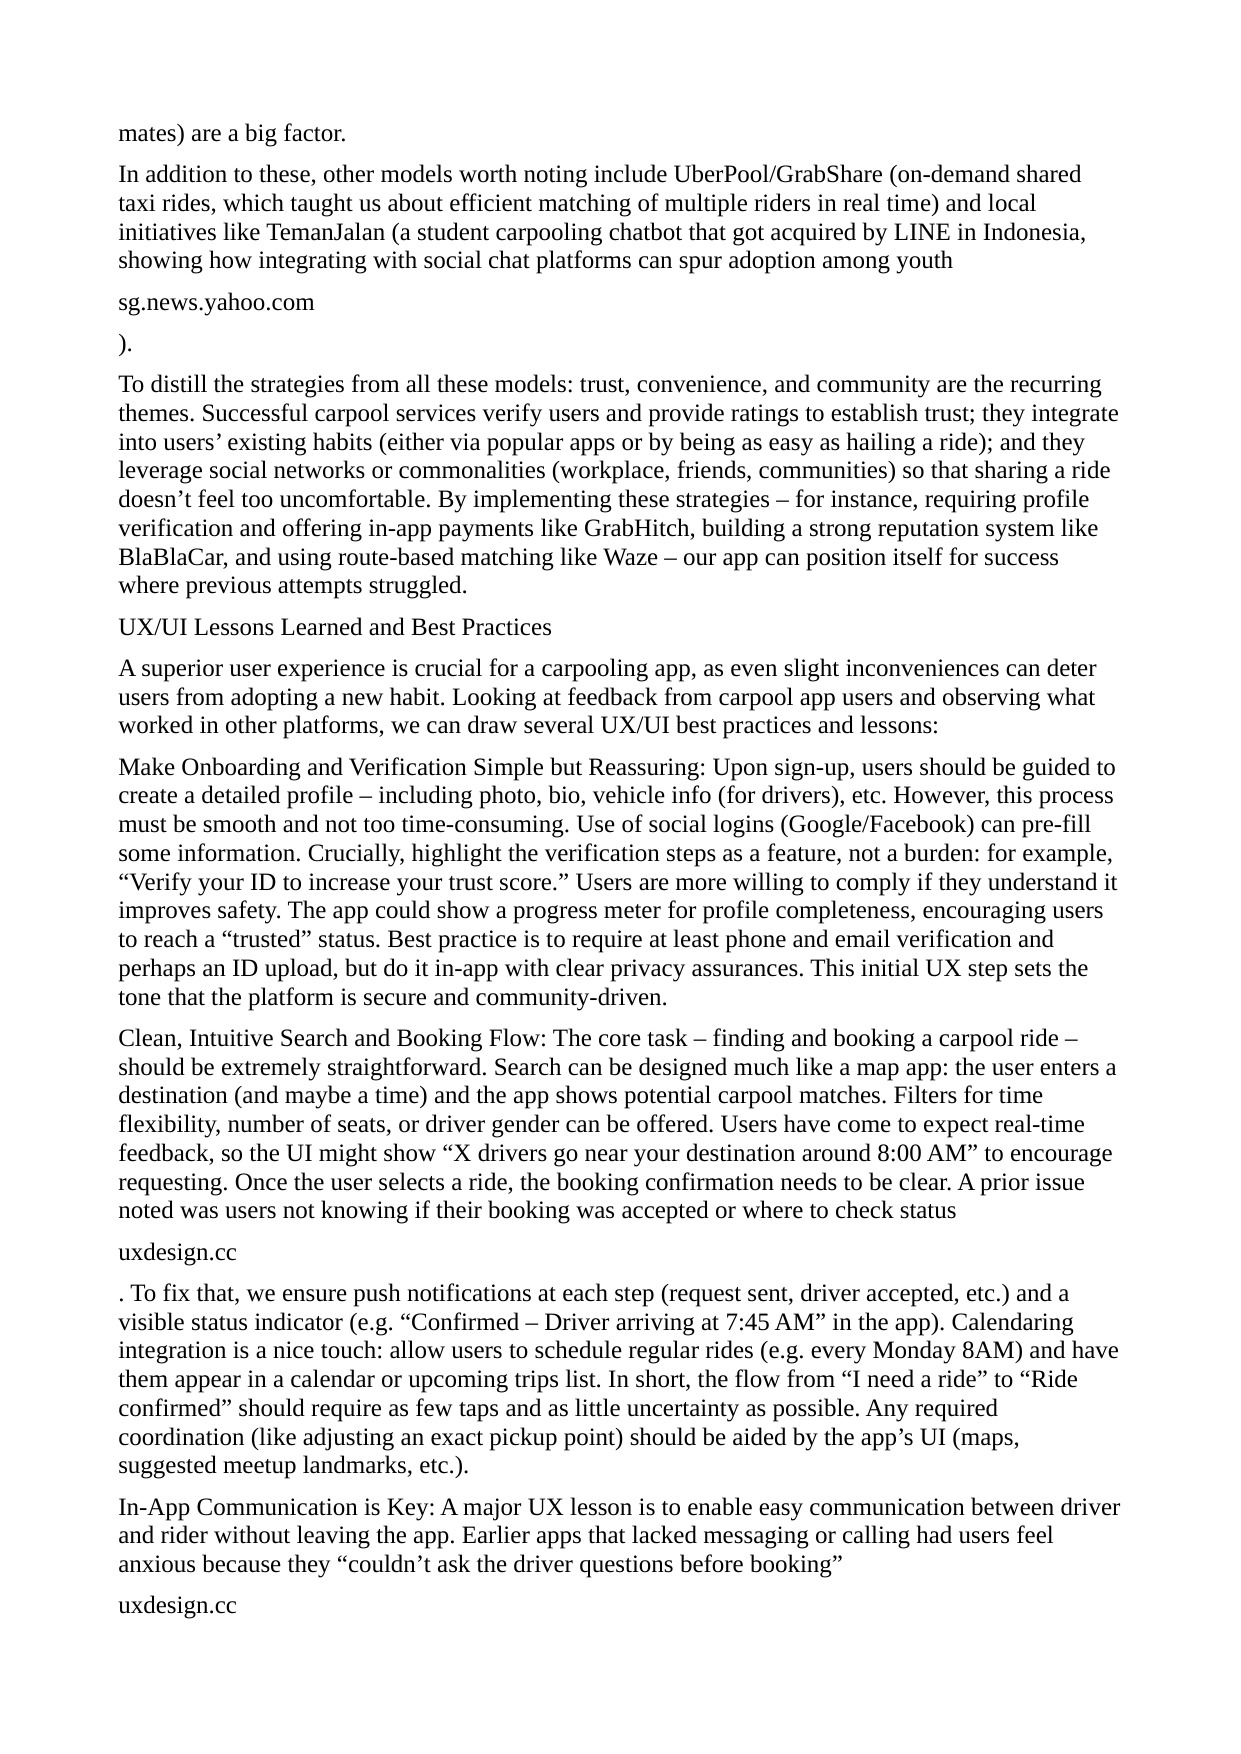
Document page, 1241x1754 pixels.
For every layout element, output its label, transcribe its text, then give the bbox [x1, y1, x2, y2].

text A superior user experience is crucial for a carpooling app, as even slight inconveniences can deter users from adopting a new habit. Looking at feedback from carpool app users and observing what worked in other platforms, we can draw several UX/UI best practices and lessons: [118, 653, 1122, 739]
text . To fix that, we ensure push notifications at each step (request sent, driver accepted, etc.) and a visible status indicator (e.g. “Confirmed – Driver arriving at 7:45 AM” in the app). Calendaring integration is a nice touch: allow users to schedule regular rides (e.g. every Monday 8AM) and have them appear in a calendar or upcoming trips list. In short, the flow from “I need a ride” to “Ride confirmed” should require as few taps and as little uncertainty as possible. Any required coordination (like adjusting an exact pickup point) should be aided by the app’s UI (maps, suggested meetup landmarks, etc.). [118, 1278, 1122, 1479]
text In-App Communication is Key: A major UX lesson is to enable easy communication between driver and rider without leaving the app. Earlier apps that lacked messaging or calling had users feel anxious because they “couldn’t ask the driver questions before booking”​ [118, 1492, 1122, 1578]
text In addition to these, other models worth noting include UberPool/GrabShare (on-demand shared taxi rides, which taught us about efficient matching of multiple riders in real time) and local initiatives like TemanJalan (a student carpooling chatbot that got acquired by LINE in Indonesia, showing how integrating with social chat platforms can spur adoption among youth​ [118, 159, 1122, 274]
text Make Onboarding and Verification Simple but Reassuring: Upon sign-up, users should be guided to create a detailed profile – including photo, bio, vehicle info (for drivers), etc. However, this process must be smooth and not too time-consuming. Use of social logins (Google/Facebook) can pre-fill some information. Crucially, highlight the verification steps as a feature, not a burden: for example, “Verify your ID to increase your trust score.” Users are more willing to comply if they understand it improves safety. The app could show a progress meter for profile completeness, encouraging users to reach a “trusted” status. Best practice is to require at least phone and email verification and perhaps an ID upload, but do it in-app with clear privacy assurances. This initial UX step sets the tone that the platform is secure and community-driven. [118, 752, 1122, 1011]
text uxdesign.cc [118, 1237, 1122, 1266]
text ). [118, 328, 1122, 357]
text uxdesign.cc [118, 1591, 1122, 1619]
text UX/UI Lessons Learned and Best Practices [118, 612, 1122, 641]
text sg.news.yahoo.com [118, 287, 1122, 316]
text Clean, Intuitive Search and Booking Flow: The core task – finding and booking a carpool ride – should be extremely straightforward. Search can be designed much like a map app: the user enters a destination (and maybe a time) and the app shows potential carpool matches. Filters for time flexibility, number of seats, or driver gender can be offered. Users have come to expect real-time feedback, so the UI might show “X drivers go near your destination around 8:00 AM” to encourage requesting. Once the user selects a ride, the booking confirmation needs to be clear. A prior issue noted was users not knowing if their booking was accepted or where to check status​ [118, 1023, 1122, 1224]
text To distill the strategies from all these models: trust, convenience, and community are the recurring themes. Successful carpool services verify users and provide ratings to establish trust; they integrate into users’ existing habits (either via popular apps or by being as easy as hailing a ride); and they leverage social networks or commonalities (workplace, friends, communities) so that sharing a ride doesn’t feel too uncomfortable. By implementing these strategies – for instance, requiring profile verification and offering in-app payments like GrabHitch, building a strong reputation system like BlaBlaCar, and using route-based matching like Waze – our app can position itself for success where previous attempts struggled. [118, 369, 1122, 599]
text mates) are a big factor. [118, 118, 1122, 147]
